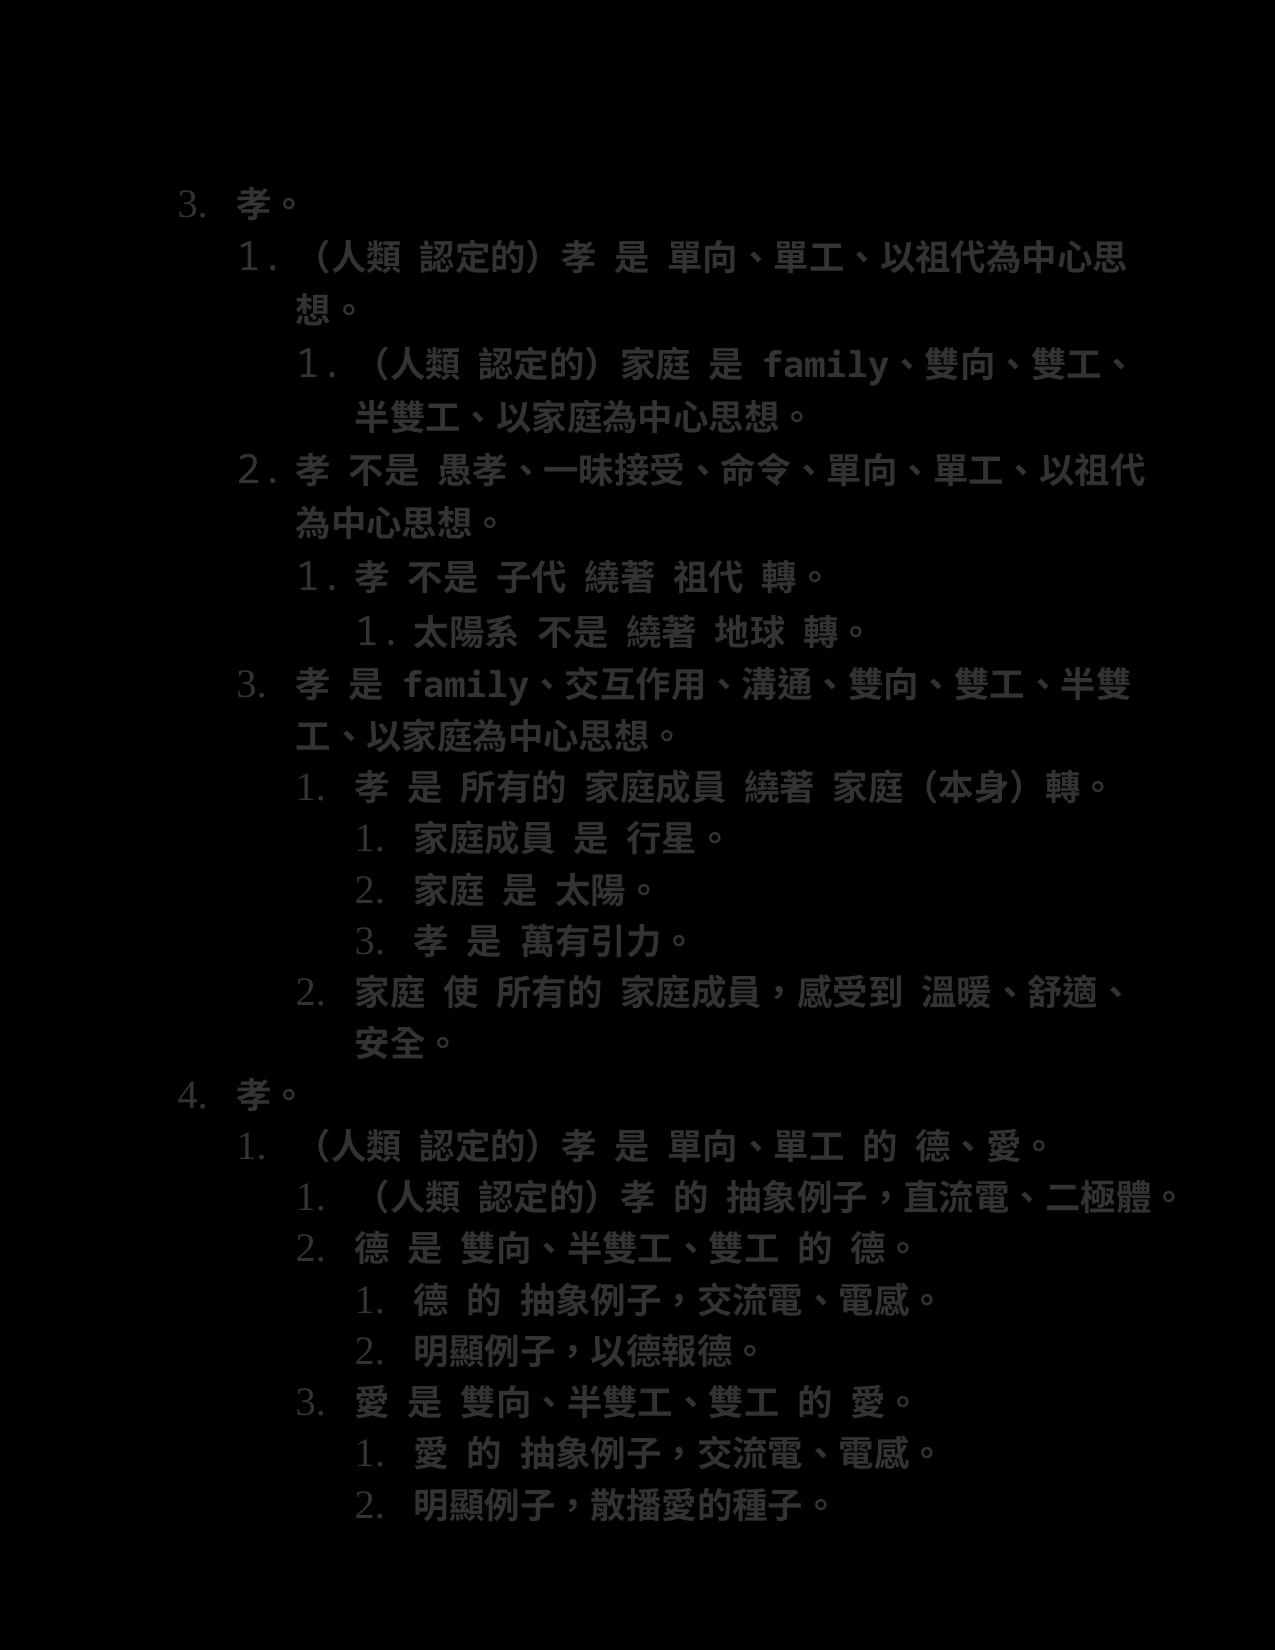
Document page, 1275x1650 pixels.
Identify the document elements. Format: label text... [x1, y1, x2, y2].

list （人類 認定的）家庭 是 family、雙向、雙工、半雙工、以家庭為中心思想。 [295, 334, 1157, 440]
list 家庭 使 所有的 家庭成員，感受到 溫暖、舒適、安全。 [295, 964, 1157, 1067]
list 明顯例子，散播愛的種子。 [354, 1477, 1157, 1528]
list 太陽系 不是 繞著 地球 轉。 [354, 602, 1157, 657]
list 德 是 雙向、半雙工、雙工 的 德。 [295, 1221, 1157, 1272]
list 孝。 [177, 1067, 1157, 1118]
list 孝 是 family、交互作用、溝通、雙向、雙工、半雙工、以家庭為中心思想。 [236, 657, 1157, 759]
list 孝。 [177, 176, 1157, 228]
list 愛 是 雙向、半雙工、雙工 的 愛。 [295, 1374, 1157, 1426]
list （人類 認定的）孝 是 單向、單工 的 德、愛。 [236, 1118, 1157, 1169]
list 孝 不是 子代 繞著 祖代 轉。 [295, 547, 1157, 602]
list （人類 認定的）孝 是 單向、單工、以祖代為中心思想。 [236, 228, 1157, 334]
list 孝 是 所有的 家庭成員 繞著 家庭（本身）轉。 [295, 759, 1157, 811]
list 家庭 是 太陽。 [354, 862, 1157, 913]
list 愛 的 抽象例子，交流電、電感。 [354, 1426, 1157, 1477]
list 家庭成員 是 行星。 [354, 811, 1157, 862]
list 明顯例子，以德報德。（、以直報怨） [354, 1323, 1157, 1374]
list 孝 不是 愚孝、一昧接受、命令、單向、單工、以祖代為中心思想。 [236, 440, 1157, 547]
list 孝 是 萬有引力。 [354, 913, 1157, 964]
list （人類 認定的）孝 的 抽象例子，直流電、二極體。 [295, 1169, 1157, 1221]
list 德 的 抽象例子，交流電、電感。 [354, 1272, 1157, 1323]
